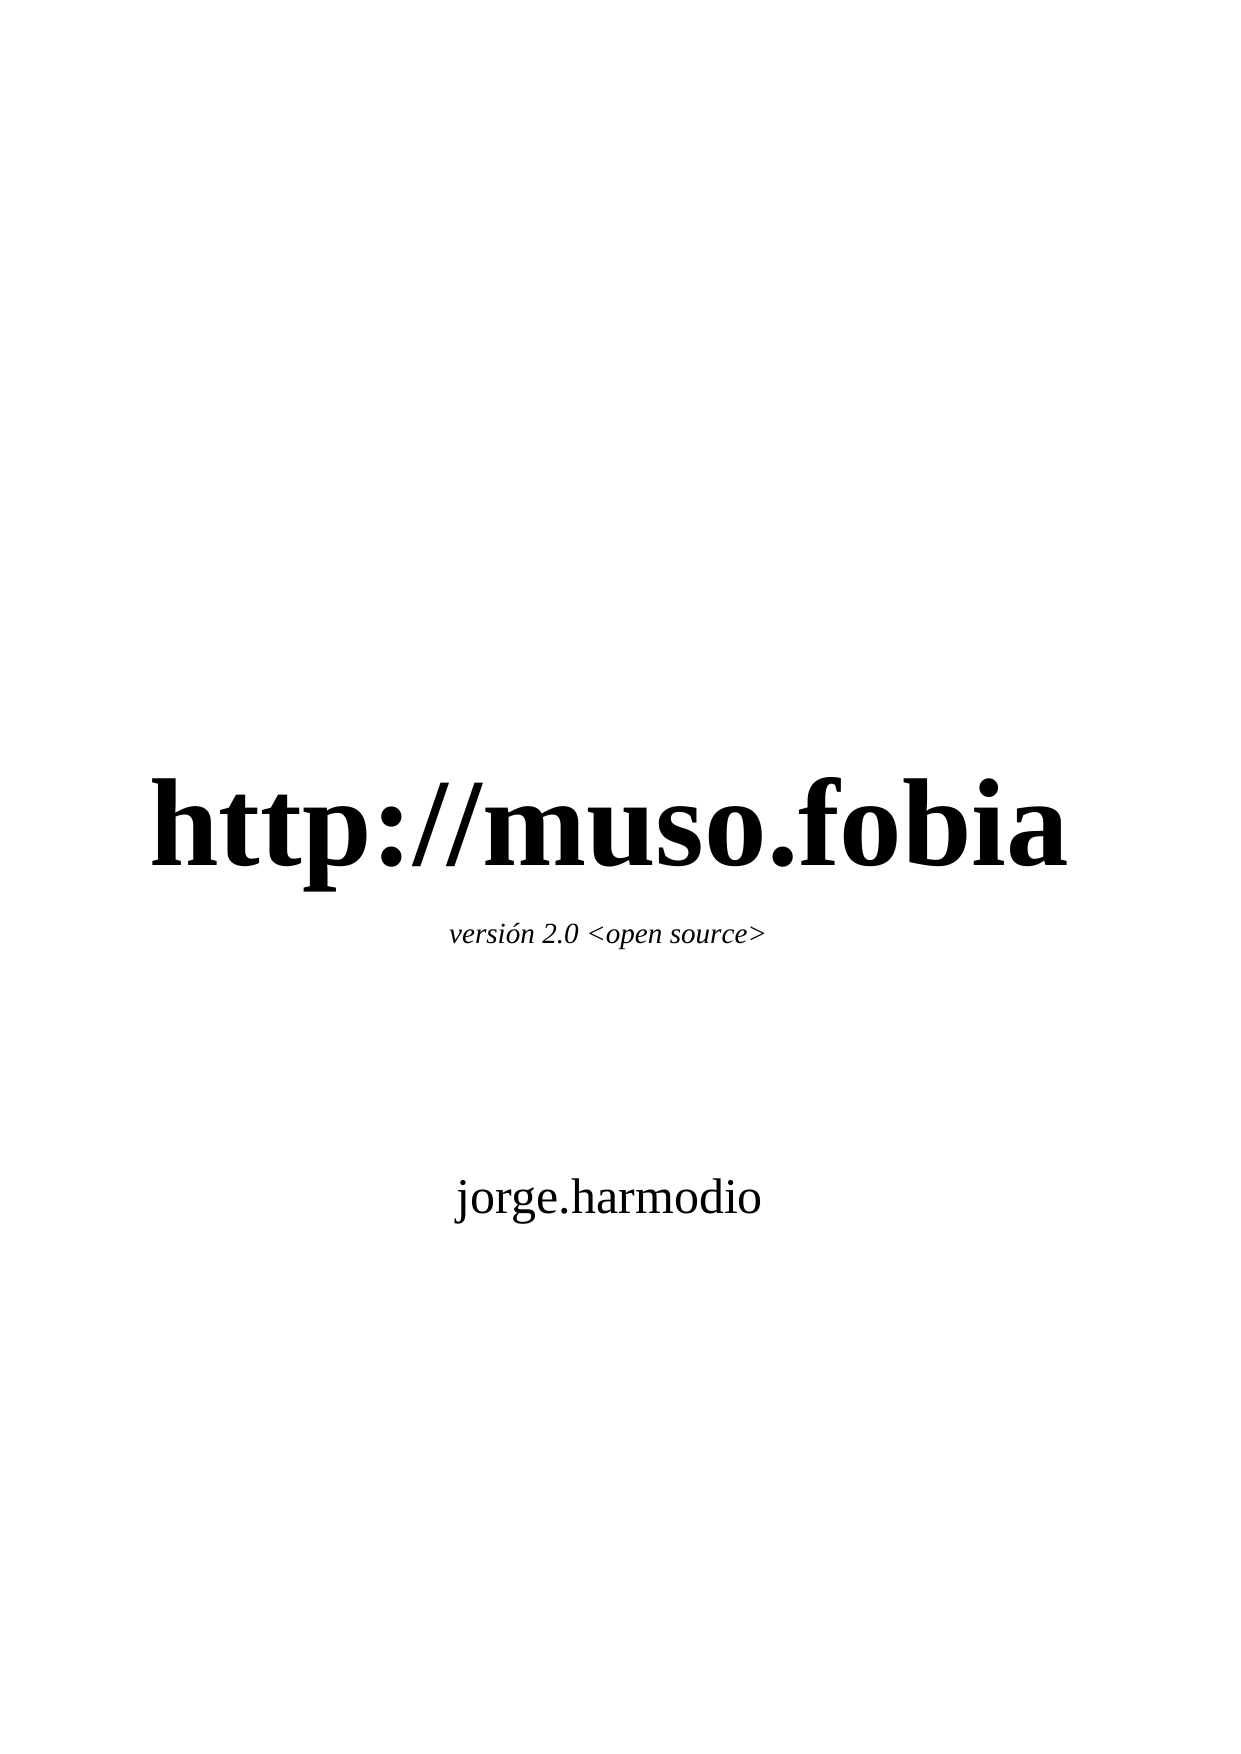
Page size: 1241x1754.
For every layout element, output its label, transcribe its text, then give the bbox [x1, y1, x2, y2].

text jorge.harmodio [0, 1169, 1219, 1225]
text versión 2.0 <open source> [0, 917, 1219, 949]
text http://muso.fobia [0, 753, 1219, 892]
